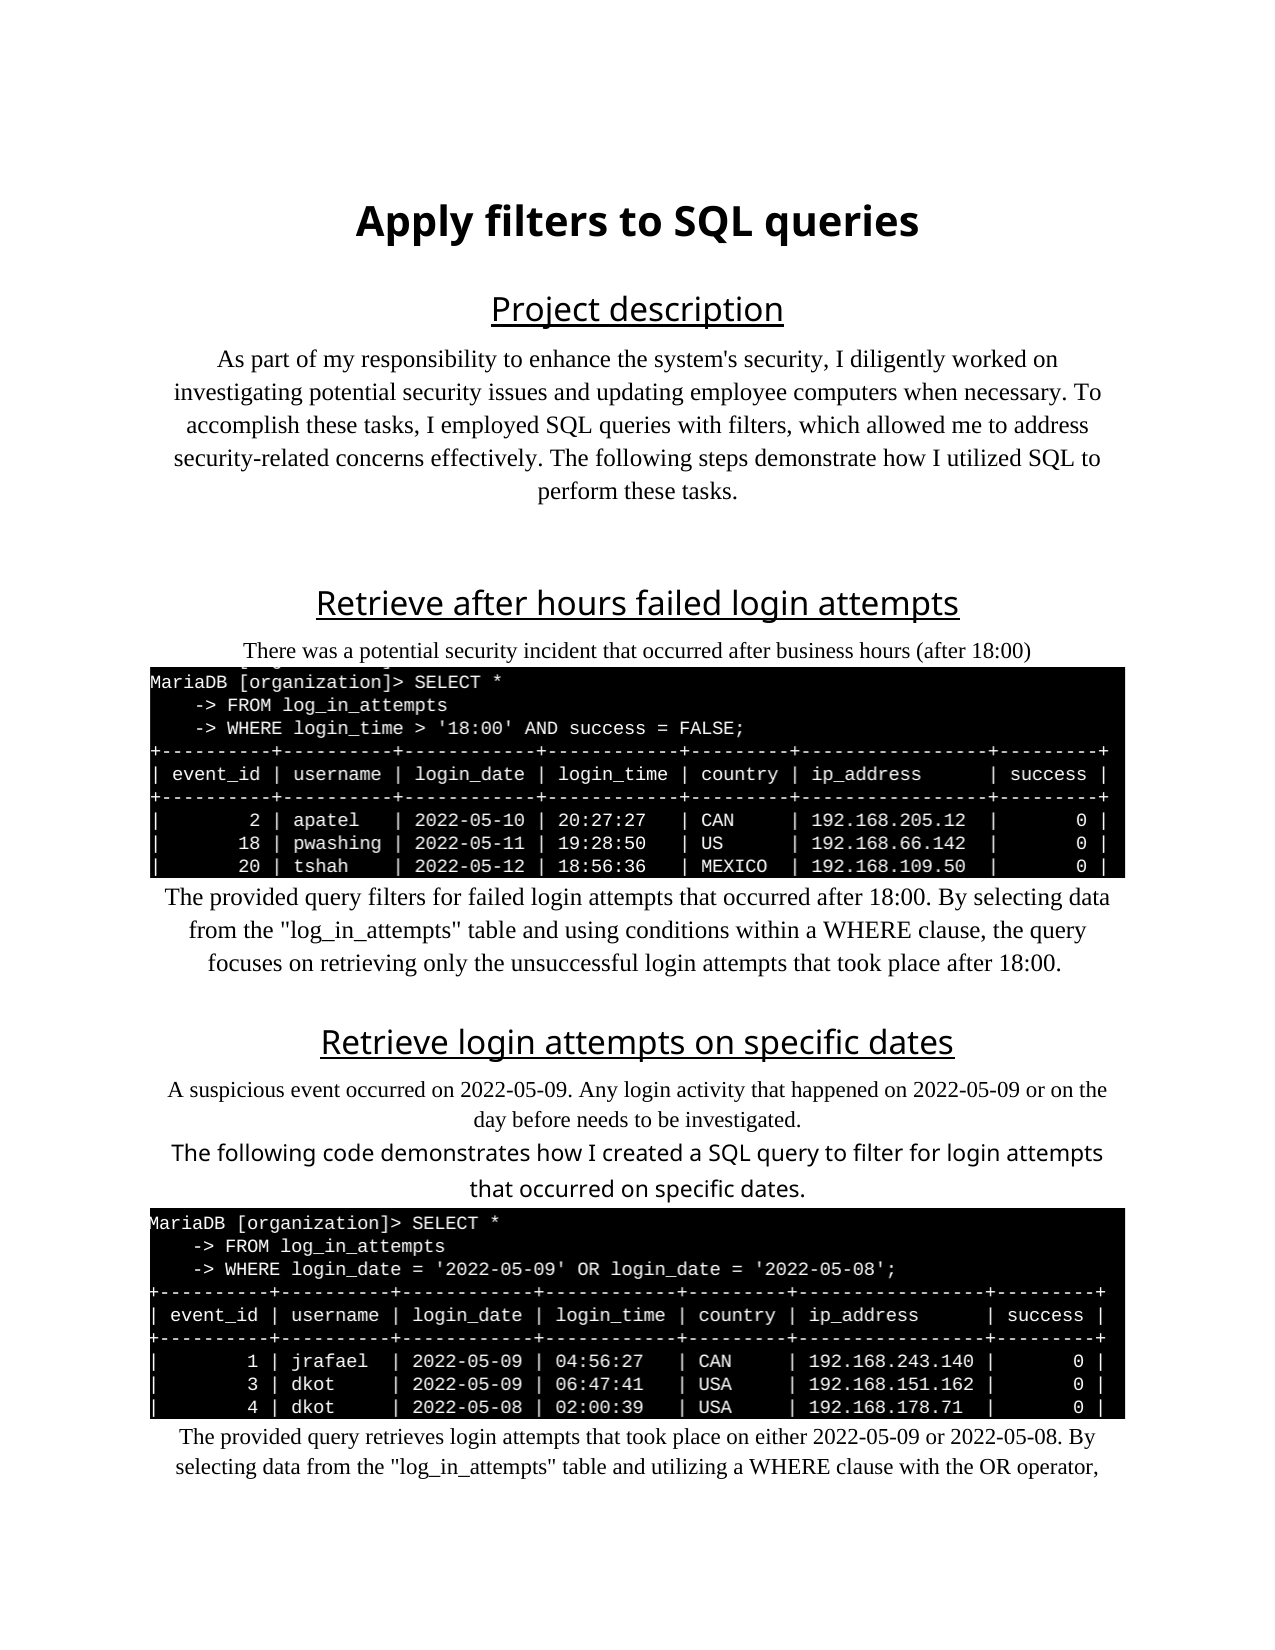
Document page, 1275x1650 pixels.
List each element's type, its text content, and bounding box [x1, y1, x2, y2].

text There was a potential security incident that occurred after business hours (after 18:00) [150, 637, 1125, 664]
text A suspicious event occurred on 2022-05-09. Any login activity that happened on 2022-05-09 or on the day before needs to be investigated. [150, 1076, 1125, 1133]
subtitle Apply filters to SQL queries [150, 192, 1125, 248]
subtitle Retrieve login attempts on specific dates [150, 1018, 1125, 1064]
picture [150, 667, 1125, 878]
text The provided query filters for failed login attempts that occurred after 18:00. By selecting data from the "log_in_attempts" table and using conditions within a WHERE clause, the query focuses on retrieving only the unsuccessful login attempts that took place after 18:00. [150, 882, 1125, 977]
picture [150, 1208, 1125, 1419]
subtitle Retrieve after hours failed login attempts [150, 579, 1125, 625]
text As part of my responsibility to enhance the system's security, I diligently worked on investigating potential security issues and updating employee computers when necessary. To accomplish these tasks, I employed SQL queries with filters, which allowed me to address security-related concerns effectively. The following steps demonstrate how I utilized SQL to perform these tasks. [150, 344, 1125, 505]
text The following code demonstrates how I created a SQL query to filter for login attempts that occurred on specific dates. [150, 1137, 1125, 1204]
subtitle Project description [150, 286, 1125, 331]
text The provided query retrieves login attempts that took place on either 2022-05-09 or 2022-05-08. By selecting data from the "log_in_attempts" table and utilizing a WHERE clause with the OR operator, [150, 1419, 1125, 1479]
